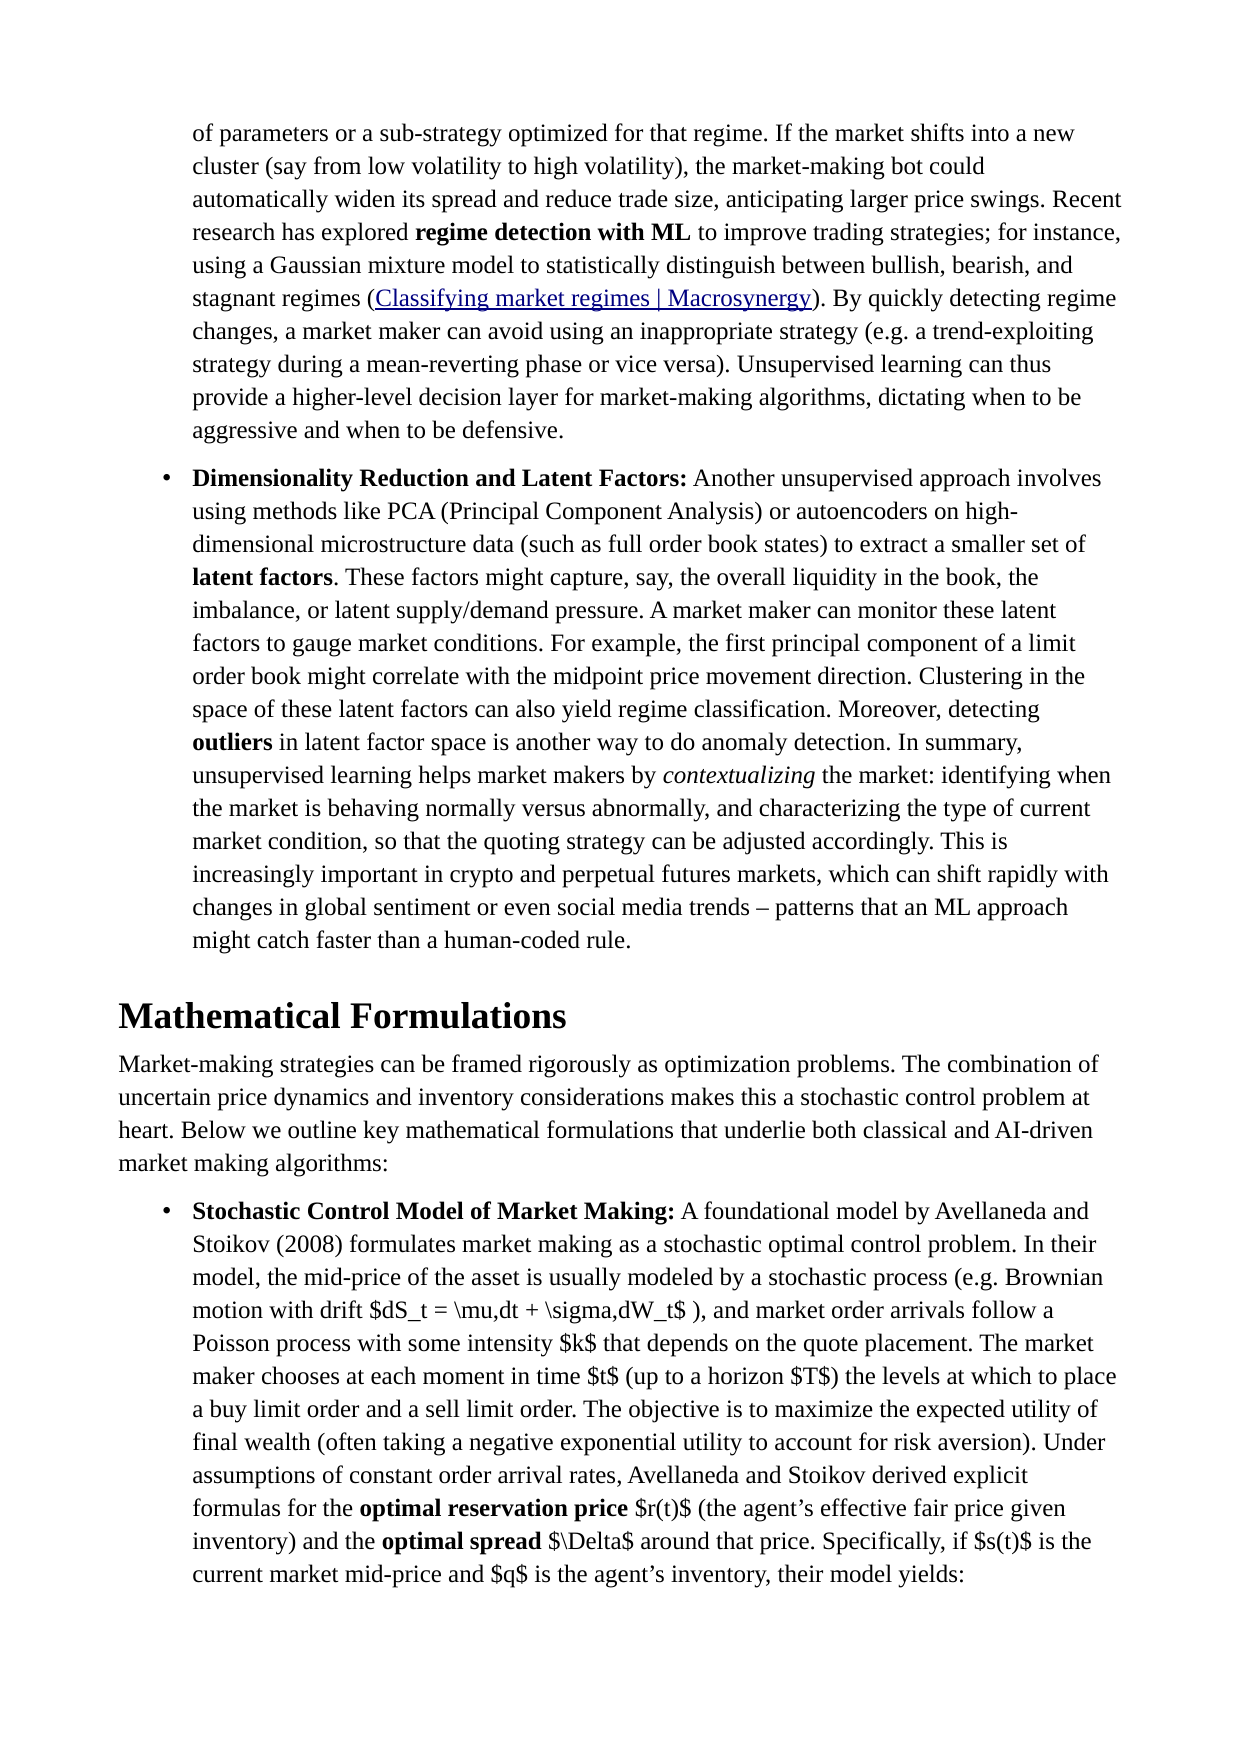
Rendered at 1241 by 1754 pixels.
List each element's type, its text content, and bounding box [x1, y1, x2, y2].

list Stochastic Control Model of Market Making: A foundational model by Avellaneda and Stoikov (2008) formulates market making as a stochastic optimal control problem. In their model, the mid-price of the asset is usually modeled by a stochastic process (e.g. Brownian motion with drift $dS_t = \mu,dt + \sigma,dW_t$ ), and market order arrivals follow a Poisson process with some intensity $k$ that depends on the quote placement. The market maker chooses at each moment in time $t$ (up to a horizon $T$) the levels at which to place a buy limit order and a sell limit order. The objective is to maximize the expected utility of final wealth (often taking a negative exponential utility to account for risk aversion). Under assumptions of constant order arrival rates, Avellaneda and Stoikov derived explicit formulas for the optimal reservation price $r(t)$ (the agent’s effective fair price given inventory) and the optimal spread $\Delta$ around that price. Specifically, if $s(t)$ is the current market mid-price and $q$ is the agent’s inventory, their model yields: [162, 1196, 1122, 1588]
subtitle Mathematical Formulations [118, 994, 1122, 1037]
text Market-making strategies can be framed rigorously as optimization problems. The combination of uncertain price dynamics and inventory considerations makes this a stochastic control problem at heart. Below we outline key mathematical formulations that underlie both classical and AI-driven market making algorithms: [118, 1049, 1122, 1177]
list of parameters or a sub-strategy optimized for that regime. If the market shifts into a new cluster (say from low volatility to high volatility), the market-making bot could automatically widen its spread and reduce trade size, anticipating larger price swings. Recent research has explored regime detection with ML to improve trading strategies; for instance, using a Gaussian mixture model to statistically distinguish between bullish, bearish, and stagnant regimes (Classifying market regimes | Macrosynergy). By quickly detecting regime changes, a market maker can avoid using an inappropriate strategy (e.g. a trend-exploiting strategy during a mean-reverting phase or vice versa). Unsupervised learning can thus provide a higher-level decision layer for market-making algorithms, dictating when to be aggressive and when to be defensive. [162, 118, 1122, 444]
list Dimensionality Reduction and Latent Factors: Another unsupervised approach involves using methods like PCA (Principal Component Analysis) or autoencoders on high-dimensional microstructure data (such as full order book states) to extract a smaller set of latent factors. These factors might capture, say, the overall liquidity in the book, the imbalance, or latent supply/demand pressure. A market maker can monitor these latent factors to gauge market conditions. For example, the first principal component of a limit order book might correlate with the midpoint price movement direction. Clustering in the space of these latent factors can also yield regime classification. Moreover, detecting outliers in latent factor space is another way to do anomaly detection. In summary, unsupervised learning helps market makers by contextualizing the market: identifying when the market is behaving normally versus abnormally, and characterizing the type of current market condition, so that the quoting strategy can be adjusted accordingly. This is increasingly important in crypto and perpetual futures markets, which can shift rapidly with changes in global sentiment or even social media trends – patterns that an ML approach might catch faster than a human-coded rule. [162, 463, 1122, 954]
